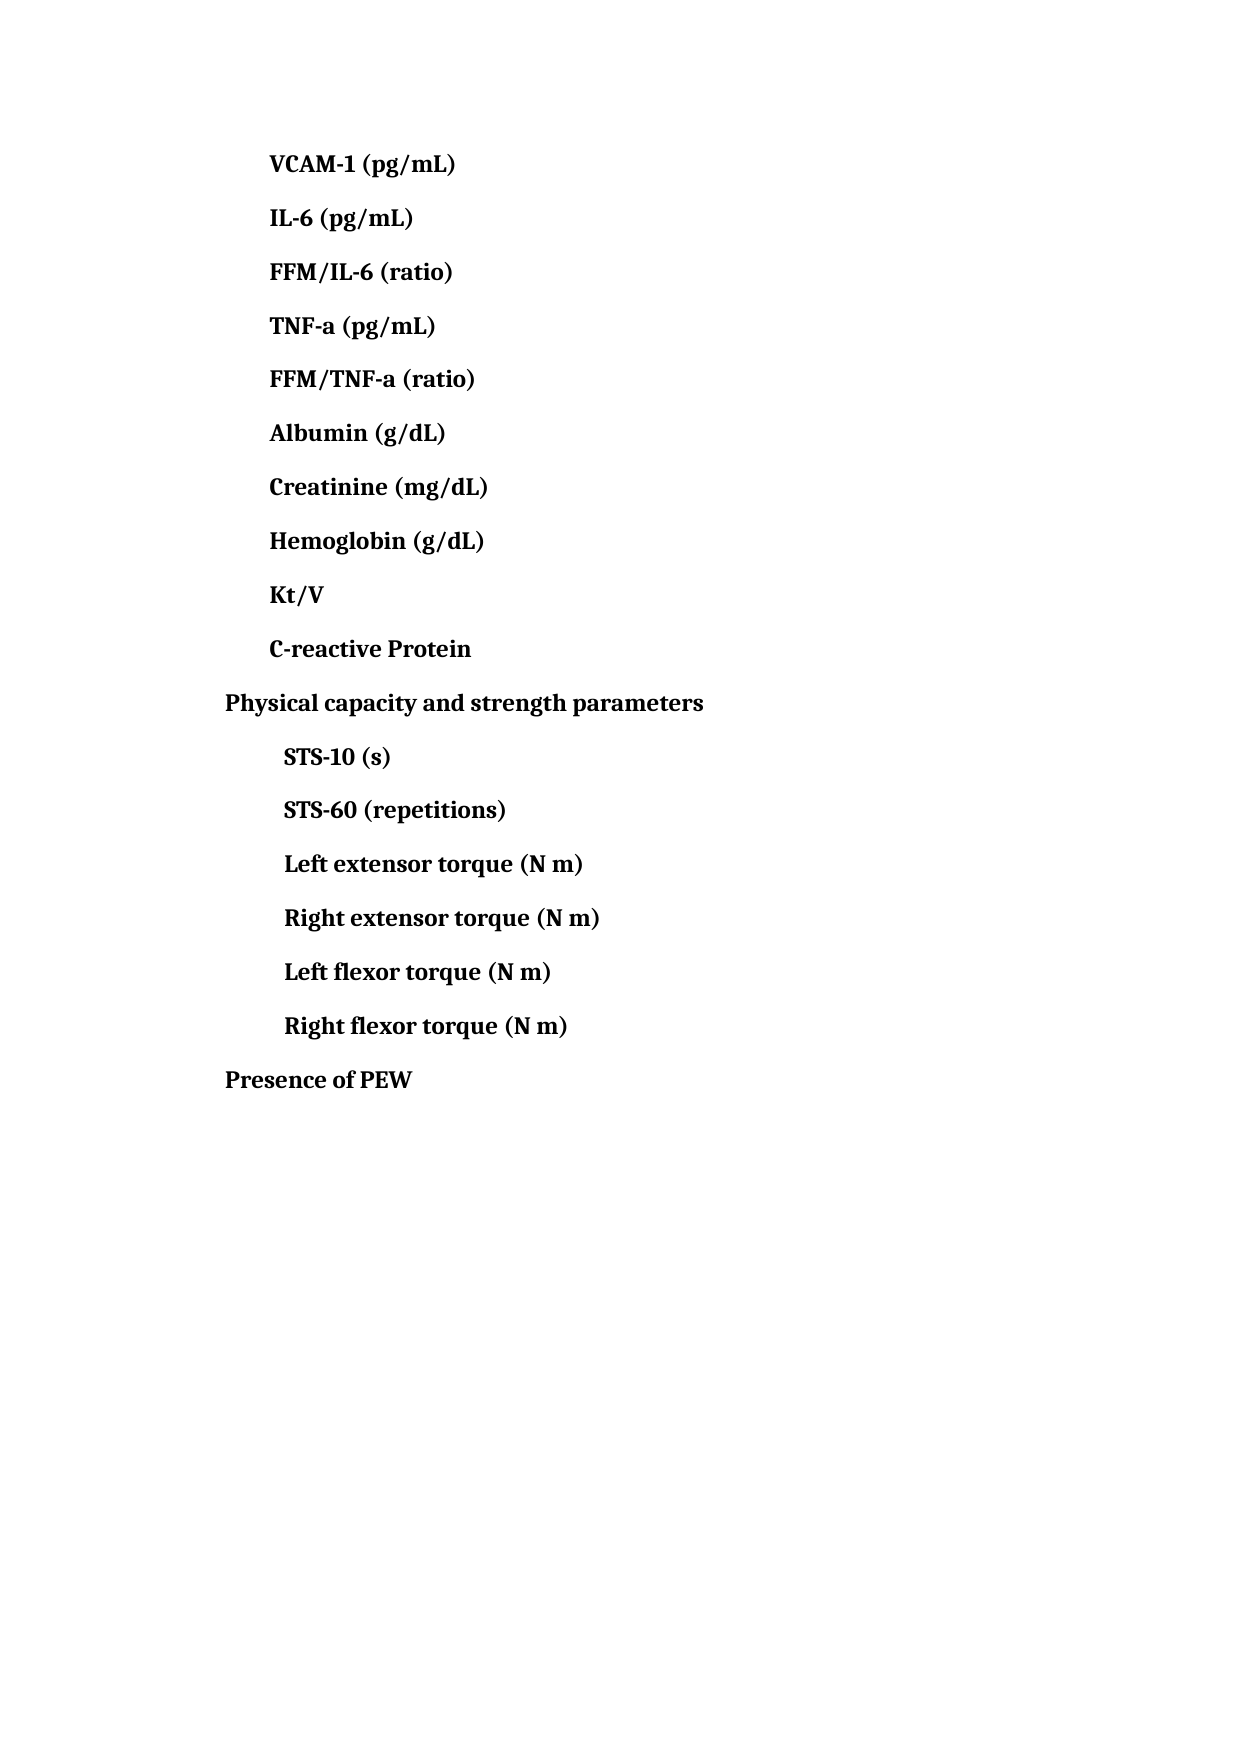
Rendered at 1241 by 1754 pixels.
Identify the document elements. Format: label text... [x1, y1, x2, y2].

text Left flexor torque (N m) [247, 958, 1053, 987]
text VCAM-1 (pg/mL) [232, 150, 1053, 179]
text STS-10 (s) [247, 742, 1053, 771]
text Physical capacity and strength parameters [187, 688, 1053, 717]
text Right flexor torque (N m) [247, 1012, 1053, 1040]
text IL-6 (pg/mL) [232, 204, 1053, 233]
text Kt/V [232, 581, 1053, 609]
text FFM/IL-6 (ratio) [232, 258, 1053, 286]
text Creatinine (mg/dL) [232, 473, 1053, 502]
text Presence of PEW [187, 1066, 1053, 1094]
text Hemoglobin (g/dL) [232, 527, 1053, 556]
text STS-60 (repetitions) [247, 796, 1053, 825]
text Right extensor torque (N m) [247, 904, 1053, 933]
text C-reactive Protein [232, 635, 1053, 663]
text Albumin (g/dL) [232, 419, 1053, 448]
text Left extensor torque (N m) [247, 850, 1053, 879]
text FFM/TNF-a (ratio) [232, 365, 1053, 394]
text TNF-a (pg/mL) [232, 312, 1053, 340]
